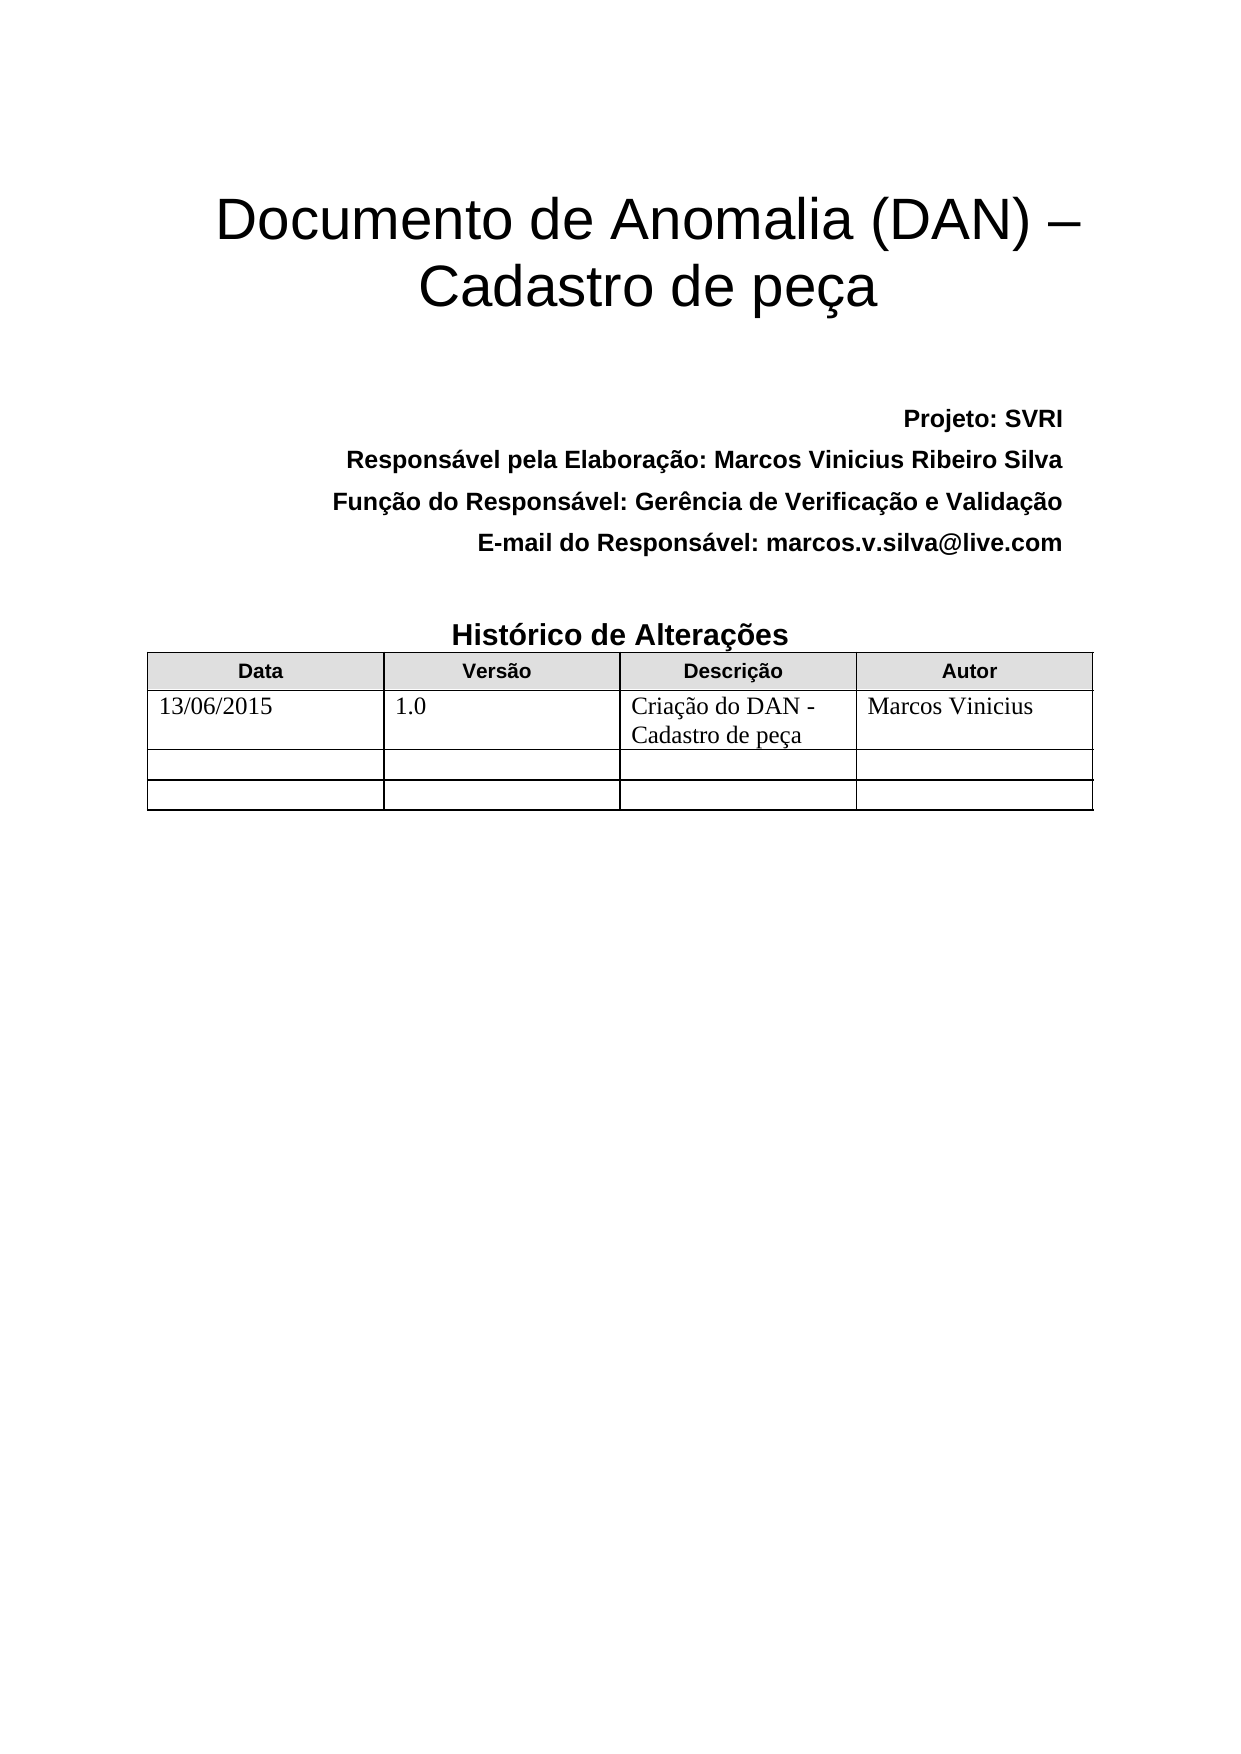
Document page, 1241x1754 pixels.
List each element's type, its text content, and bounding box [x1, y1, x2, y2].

table_cell [385, 781, 619, 809]
text Documento de Anomalia (DAN) – Cadastro de peça [177, 185, 1119, 319]
text Responsável pela Elaboração: Marcos Vinicius Ribeiro Silva [177, 446, 1063, 474]
table_cell 13/06/2015 [148, 691, 383, 749]
table_cell 1.0 [385, 691, 619, 749]
text Histórico de Alterações [177, 617, 1063, 652]
table_cell [857, 750, 1092, 779]
table_cell [857, 781, 1092, 809]
text Projeto: SVRI [177, 404, 1063, 433]
table_cell [148, 750, 383, 779]
table_header Descrição [621, 653, 856, 689]
table_cell [621, 750, 856, 779]
table_cell [621, 781, 856, 809]
table_header Autor [857, 653, 1092, 689]
text E-mail do Responsável: marcos.v.silva@live.com [177, 528, 1063, 557]
text Função do Responsável: Gerência de Verificação e Validação [177, 487, 1063, 516]
table_header Data [148, 653, 383, 689]
table_cell Criação do DAN - Cadastro de peça [621, 691, 856, 749]
table_cell [385, 750, 619, 779]
table_cell [148, 781, 383, 809]
table_cell Marcos Vinicius [857, 691, 1092, 749]
table_header Versão [385, 653, 619, 689]
